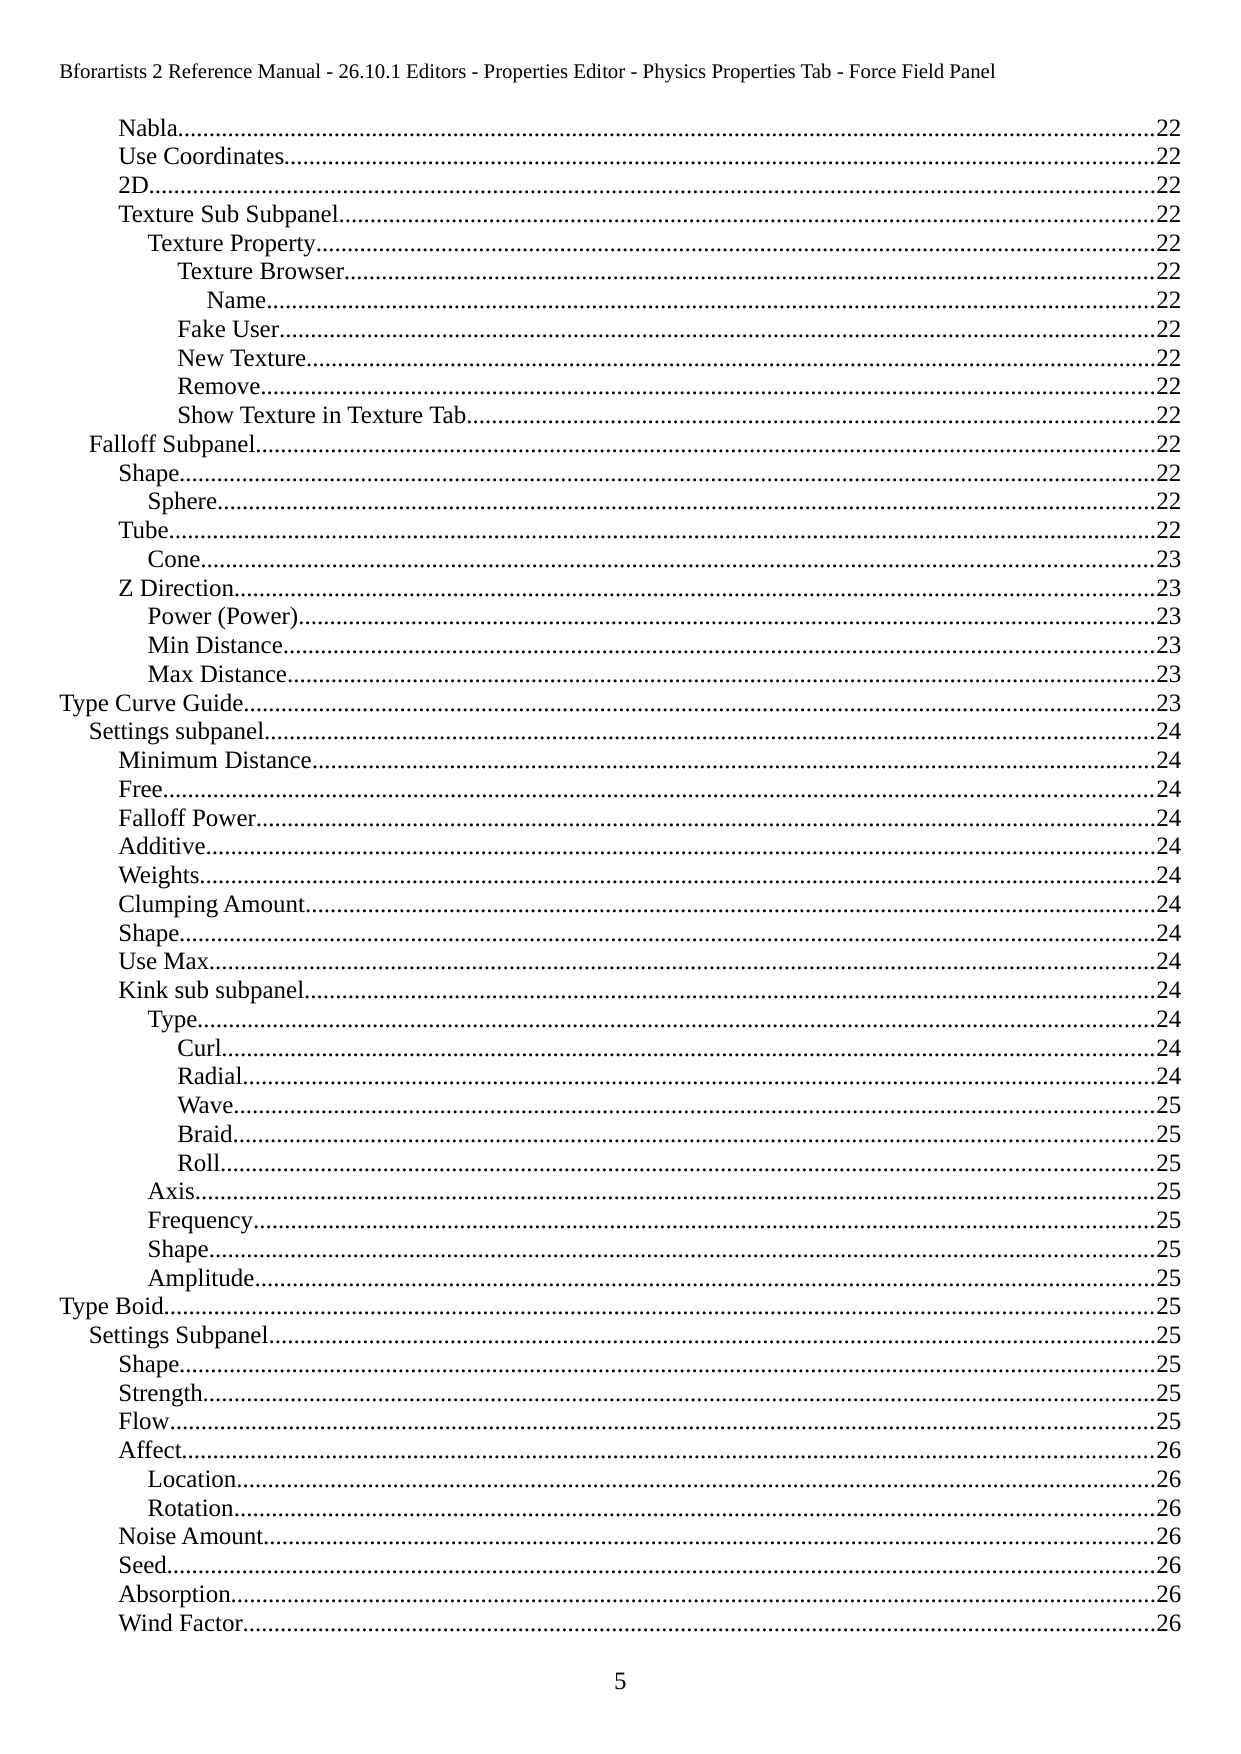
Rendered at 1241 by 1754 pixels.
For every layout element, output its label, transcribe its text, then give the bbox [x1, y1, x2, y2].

text Power (Power) 23 [147, 601, 1181, 630]
text Cone 23 [147, 544, 1181, 573]
text Type Curve Guide 23 [59, 688, 1181, 716]
text Flow 25 [118, 1406, 1181, 1435]
text Location 26 [147, 1464, 1181, 1493]
text Texture Browser 22 [177, 256, 1181, 285]
text Seed 26 [118, 1550, 1181, 1579]
text Kink sub subpanel 24 [118, 975, 1181, 1004]
text Tube 22 [118, 515, 1181, 544]
text Amplitude 25 [147, 1263, 1181, 1291]
text Texture Property 22 [147, 228, 1181, 256]
text Shape 25 [118, 1349, 1181, 1378]
text Curl 24 [177, 1033, 1181, 1061]
text Axis 25 [147, 1176, 1181, 1205]
text Remove 22 [177, 371, 1181, 400]
text Settings subpanel 24 [88, 716, 1181, 745]
text 2D 22 [118, 170, 1181, 199]
text Affect 26 [118, 1435, 1181, 1464]
text Z Direction 23 [118, 573, 1181, 601]
text Max Distance 23 [147, 659, 1181, 688]
text New Texture 22 [177, 343, 1181, 371]
text Texture Sub Subpanel 22 [118, 199, 1181, 228]
text Absorption 26 [118, 1579, 1181, 1608]
text Wind Factor 26 [118, 1608, 1181, 1636]
text Radial 24 [177, 1061, 1181, 1090]
text Nabla 22 [118, 113, 1181, 141]
text Shape 25 [147, 1234, 1181, 1263]
text Min Distance 23 [147, 630, 1181, 659]
text Clumping Amount 24 [118, 889, 1181, 918]
text Fake User 22 [177, 314, 1181, 343]
text Use Coordinates 22 [118, 141, 1181, 170]
text Weights 24 [118, 860, 1181, 889]
text Type Boid 25 [59, 1291, 1181, 1320]
text Free 24 [118, 774, 1181, 803]
text Use Max 24 [118, 946, 1181, 975]
text Minimum Distance 24 [118, 745, 1181, 774]
text Braid 25 [177, 1119, 1181, 1148]
text Roll 25 [177, 1148, 1181, 1176]
text Strength 25 [118, 1378, 1181, 1406]
text Type 24 [147, 1004, 1181, 1033]
text Shape 24 [118, 918, 1181, 946]
text Name 22 [206, 285, 1181, 314]
text Noise Amount 26 [118, 1521, 1181, 1550]
text Additive 24 [118, 831, 1181, 860]
text Frequency 25 [147, 1205, 1181, 1234]
text Sphere 22 [147, 486, 1181, 515]
text Falloff Subpanel 22 [88, 429, 1181, 458]
text Shape 22 [118, 458, 1181, 486]
text Wave 25 [177, 1090, 1181, 1119]
text Falloff Power 24 [118, 803, 1181, 831]
text Settings Subpanel 25 [88, 1320, 1181, 1349]
text Show Texture in Texture Tab 22 [177, 400, 1181, 429]
text Rotation 26 [147, 1493, 1181, 1521]
